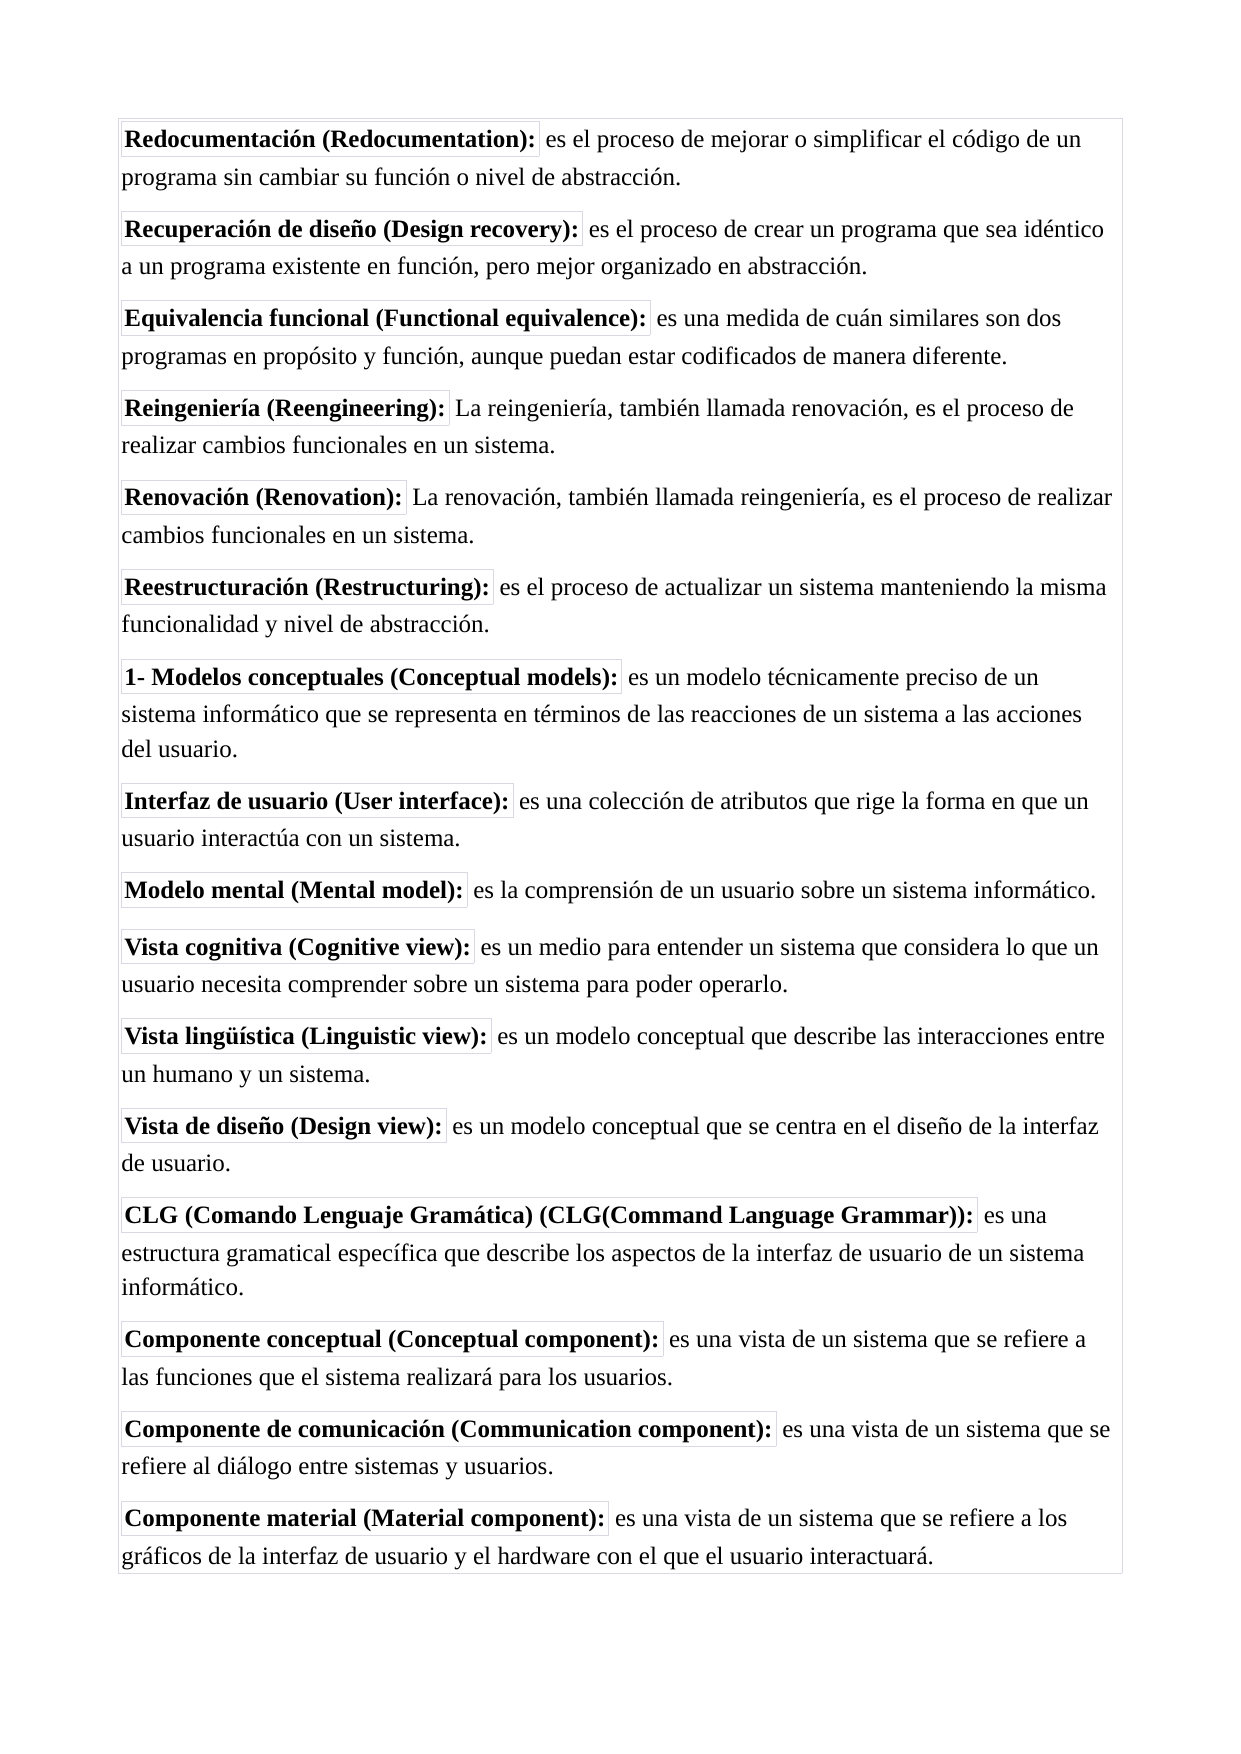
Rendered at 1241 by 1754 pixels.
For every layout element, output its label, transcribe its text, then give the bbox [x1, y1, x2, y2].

text Redocumentación (Redocumentation): es el proceso de mejorar o simplificar el código de un programa sin cambiar su función o nivel de abstracción. [119, 119, 1122, 190]
text Renovación (Renovation): La renovación, también llamada reingeniería, es el proceso de realizar cambios funcionales en un sistema. [119, 476, 1122, 549]
text Interfaz de usuario (User interface): es una colección de atributos que rige la forma en que un usuario interactúa con un sistema. [119, 780, 1122, 852]
text Modelo mental (Mental model): es la comprensión de un usuario sobre un sistema informático. [119, 869, 1122, 907]
text Componente material (Material component): es una vista de un sistema que se refiere a los gráficos de la interfaz de usuario y el hardware con el que el usuario interactuará. [119, 1497, 1122, 1573]
text Reingeniería (Reengineering): La reingeniería, también llamada renovación, es el proceso de realizar cambios funcionales en un sistema. [119, 387, 1122, 459]
text CLG (Comando Lenguaje Gramática) (CLG(Command Language Grammar)): es una estructura gramatical específica que describe los aspectos de la interfaz de usuario de un sistema informático. [119, 1194, 1122, 1301]
text Componente de comunicación (Communication component): es una vista de un sistema que se refiere al diálogo entre sistemas y usuarios. [119, 1408, 1122, 1480]
text Vista lingüística (Linguistic view): es un modelo conceptual que describe las interacciones entre un humano y un sistema. [119, 1015, 1122, 1087]
text Vista cognitiva (Cognitive view): es un medio para entender un sistema que considera lo que un usuario necesita comprender sobre un sistema para poder operarlo. [119, 926, 1122, 998]
text Reestructuración (Restructuring): es el proceso de actualizar un sistema manteniendo la misma funcionalidad y nivel de abstracción. [119, 566, 1122, 638]
text 1- Modelos conceptuales (Conceptual models): es un modelo técnicamente preciso de un sistema informático que se representa en términos de las reacciones de un sistema a las acciones del usuario. [119, 656, 1122, 762]
text Recuperación de diseño (Design recovery): es el proceso de crear un programa que sea idéntico a un programa existente en función, pero mejor organizado en abstracción. [119, 208, 1122, 280]
text Componente conceptual (Conceptual component): es una vista de un sistema que se refiere a las funciones que el sistema realizará para los usuarios. [119, 1318, 1122, 1391]
text Equivalencia funcional (Functional equivalence): es una medida de cuán similares son dos programas en propósito y función, aunque puedan estar codificados de manera diferente. [119, 297, 1122, 369]
text Vista de diseño (Design view): es un modelo conceptual que se centra en el diseño de la interfaz de usuario. [119, 1105, 1122, 1177]
